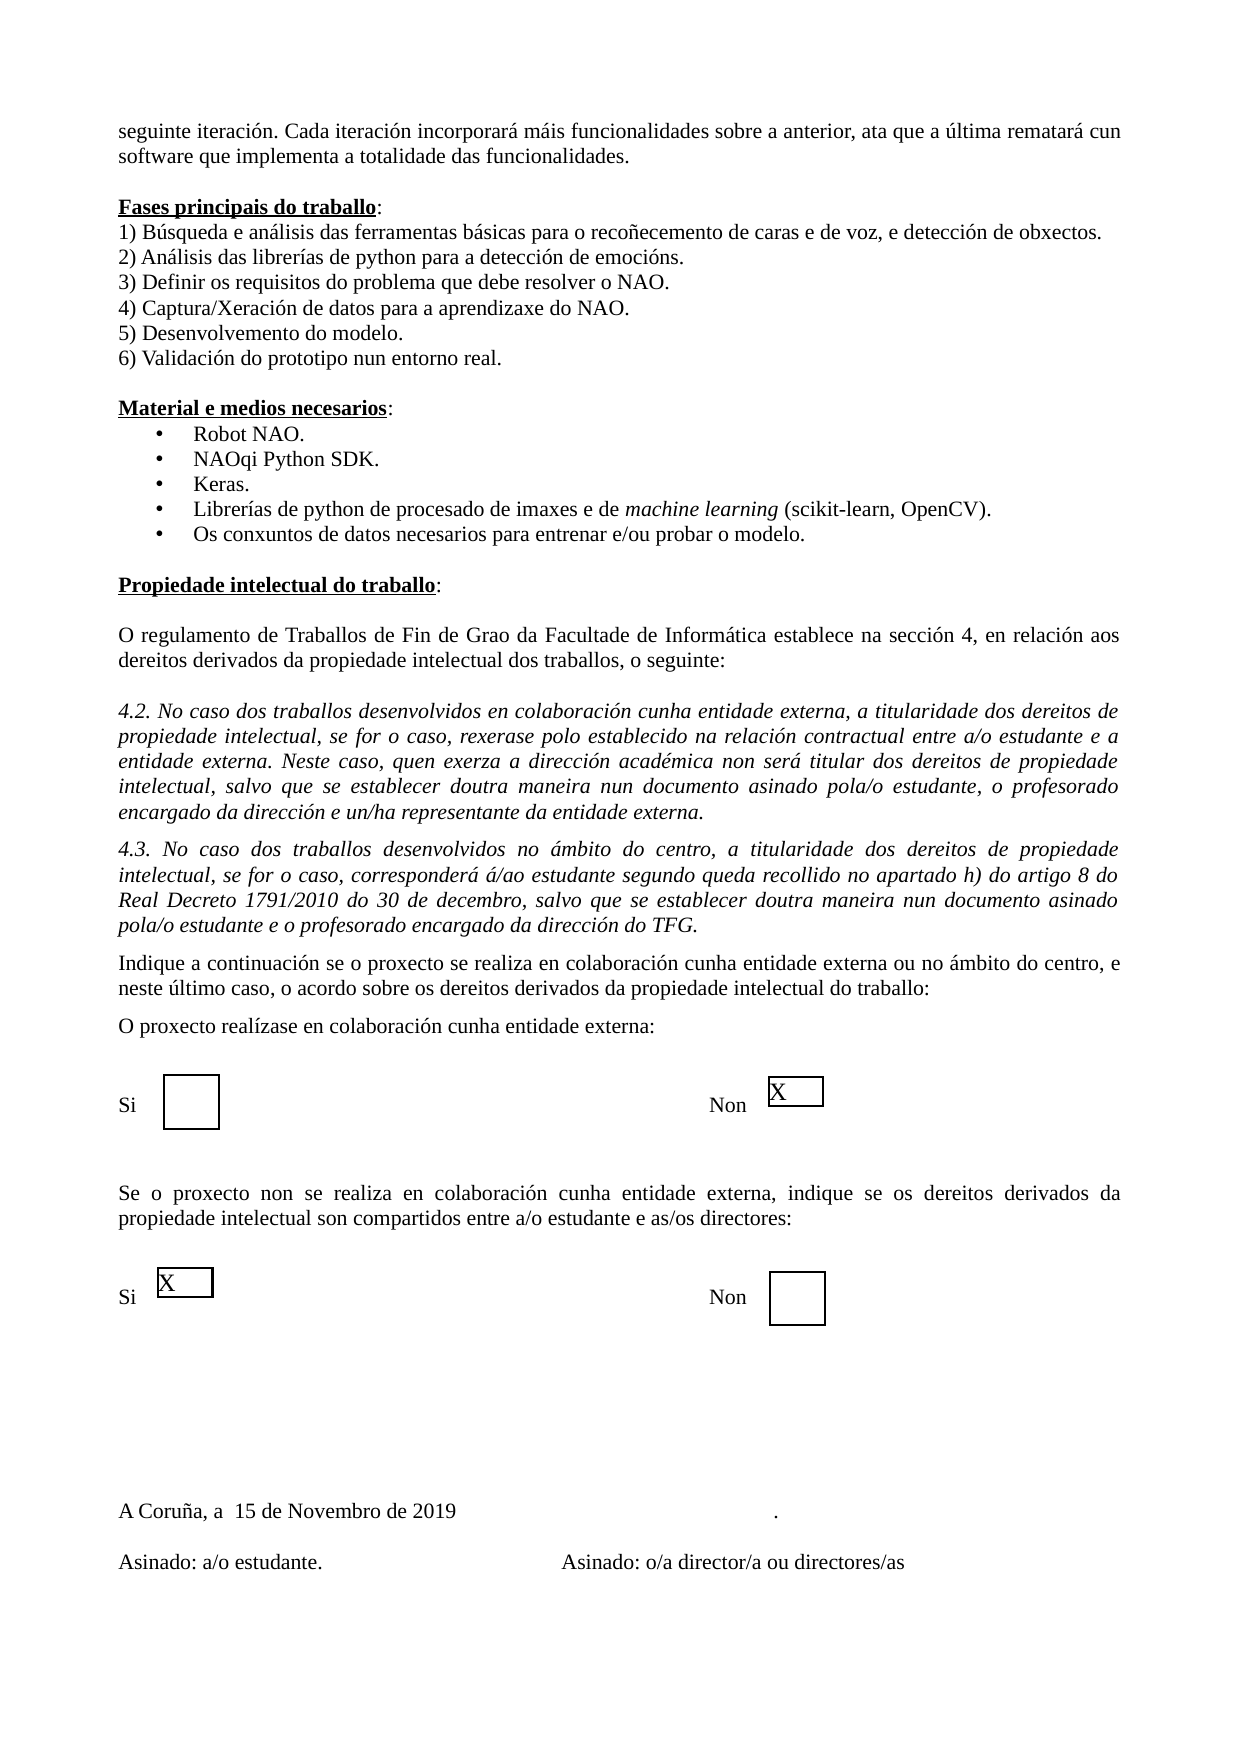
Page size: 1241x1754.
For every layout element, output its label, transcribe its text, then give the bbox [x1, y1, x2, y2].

text Propiedade intelectual do traballo: [118, 572, 1122, 597]
text 5) Desenvolvemento do modelo. [118, 320, 1122, 345]
text Fases principais do traballo: [118, 194, 1122, 219]
text 4.2. No caso dos traballos desenvolvidos en colaboración cunha entidade externa, a titularidade dos dereitos de propiedade intelectual, se for o caso, rexerase polo establecido na relación contractual entre a/o estudante e a entidade externa. Neste caso, quen exerza a dirección académica non será titular dos dereitos de propiedade intelectual, salvo que se establecer doutra maneira nun documento asinado pola/o estudante, o profesorado encargado da dirección e un/ha representante da entidade externa. [118, 698, 1122, 824]
list Robot NAO. [156, 421, 1122, 446]
text Si Non [220, 1092, 1122, 1117]
text Se o proxecto non se realiza en colaboración cunha entidade externa, indique se os dereitos derivados da propiedade intelectual son compartidos entre a/o estudante e as/os directores: [118, 1180, 1122, 1230]
text Asinado: a/o estudante. Asinado: o/a director/a ou directores/as [118, 1549, 1122, 1574]
list Keras. [156, 471, 1122, 496]
list Os conxuntos de datos necesarios para entrenar e/ou probar o modelo. [156, 521, 1122, 547]
text Si Non [118, 1284, 769, 1309]
text 1) Búsqueda e análisis das ferramentas básicas para o recoñecemento de caras e de voz, e detección de obxectos. [118, 219, 1122, 244]
text Si Non [118, 1092, 163, 1117]
list Librerías de python de procesado de imaxes e de machine learning (scikit-learn, OpenCV). [156, 496, 1122, 521]
text 4.3. No caso dos traballos desenvolvidos no ámbito do centro, a titularidade dos dereitos de propiedade intelectual, se for o caso, corresponderá á/ao estudante segundo queda recollido no apartado h) do artigo 8 do Real Decreto 1791/2010 do 30 de decembro, salvo que se establecer doutra maneira nun documento asinado pola/o estudante e o profesorado encargado da dirección do TFG. [118, 836, 1122, 937]
text 2) Análisis das librerías de python para a detección de emocións. [118, 244, 1122, 269]
list NAOqi Python SDK. [156, 446, 1122, 471]
text 6) Validación do prototipo nun entorno real. [118, 345, 1122, 370]
text 4) Captura/Xeración de datos para a aprendizaxe do NAO. [118, 294, 1122, 320]
text O regulamento de Traballos de Fin de Grao da Facultade de Informática establece na sección 4, en relación aos dereitos derivados da propiedade intelectual dos traballos, o seguinte: [118, 622, 1122, 673]
text Indique a continuación se o proxecto se realiza en colaboración cunha entidade externa ou no ámbito do centro, e neste último caso, o acordo sobre os dereitos derivados da propiedade intelectual do traballo: [118, 950, 1122, 1000]
text 3) Definir os requisitos do problema que debe resolver o NAO. [118, 269, 1122, 294]
text seguinte iteración. Cada iteración incorporará máis funcionalidades sobre a anterior, ata que a última rematará cun software que implementa a totalidade das funcionalidades. [118, 118, 1122, 168]
text Material e medios necesarios: [118, 395, 1122, 421]
text O proxecto realízase en colaboración cunha entidade externa: [118, 1013, 1122, 1038]
text A Coruña, a 15 de Novembro de 2019 . [118, 1498, 1122, 1523]
text [826, 1284, 1122, 1309]
